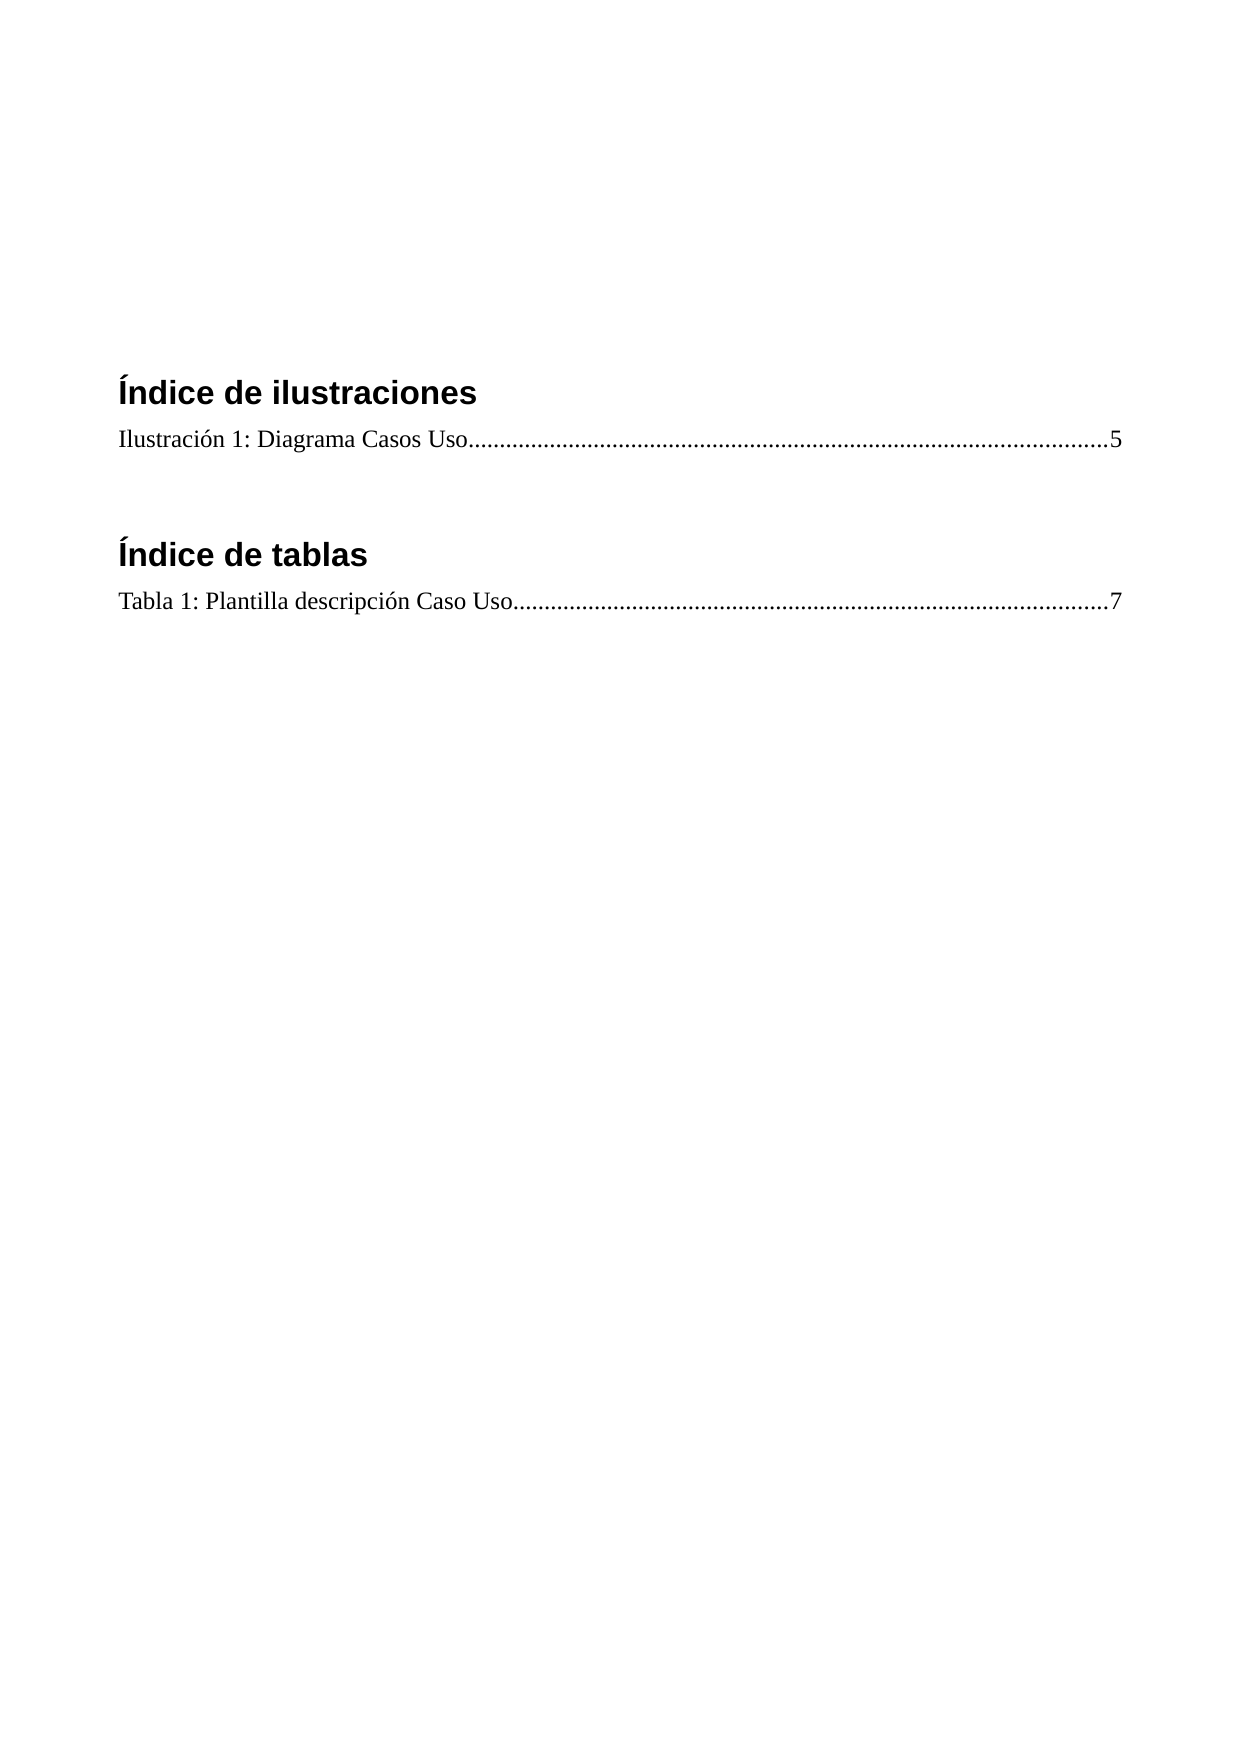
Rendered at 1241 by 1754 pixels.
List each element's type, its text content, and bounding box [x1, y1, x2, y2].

subtitle Índice de ilustraciones [118, 373, 1122, 412]
text Tabla 1: Plantilla descripción Caso Uso 7 [118, 586, 1122, 615]
text Ilustración 1: Diagrama Casos Uso 5 [118, 424, 1122, 453]
subtitle Índice de tablas [118, 535, 1122, 574]
